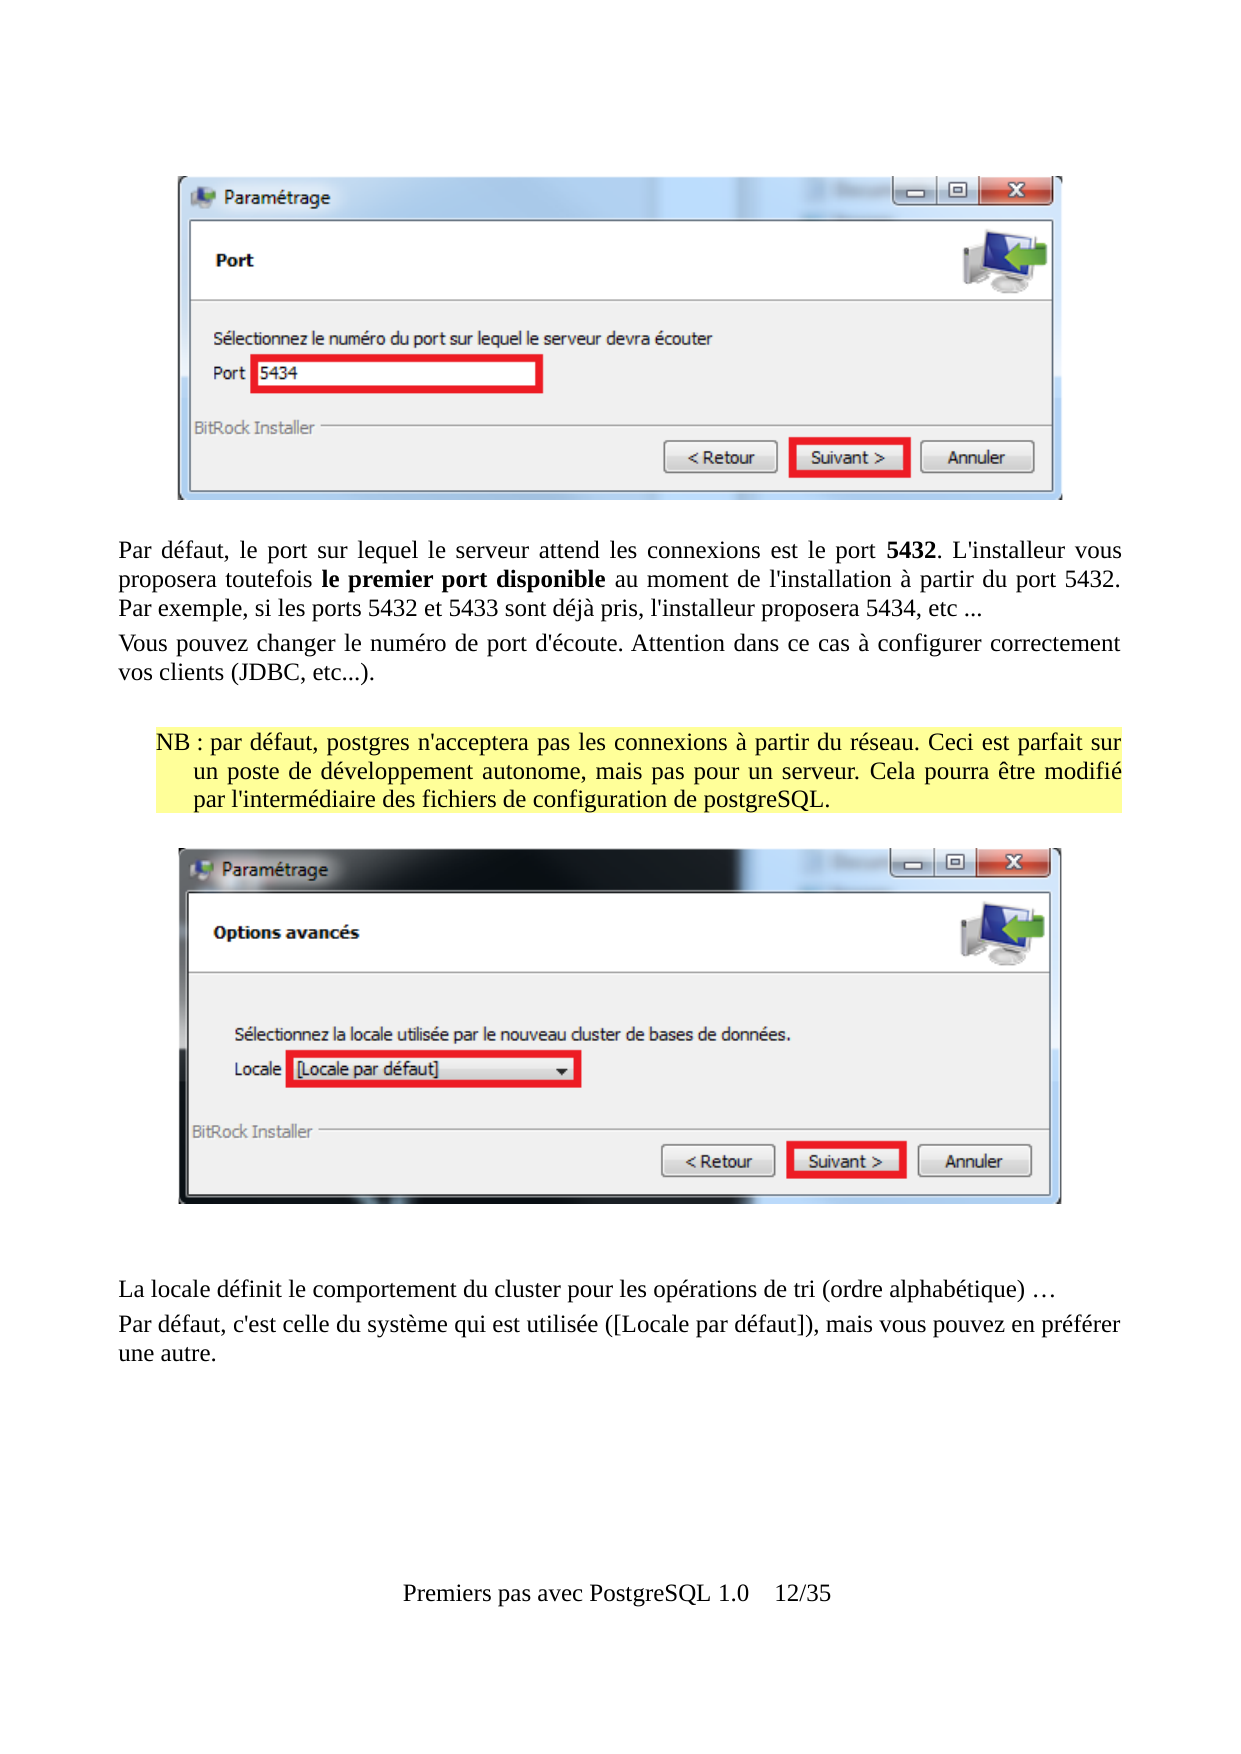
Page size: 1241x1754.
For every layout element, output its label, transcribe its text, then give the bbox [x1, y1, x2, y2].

text Par défaut, le port sur lequel le serveur attend les connexions est le port 5432. L'installeur vous proposera toutefois le premier port disponible au moment de l'installation à partir du port 5432. Par exemple, si les ports 5432 et 5433 sont déjà pris, l'installeur proposera 5434, etc ... [118, 535, 1122, 621]
text La locale définit le comportement du cluster pour les opérations de tri (ordre alphabétique) … [118, 1274, 1122, 1302]
picture [177, 176, 1063, 500]
text Vous pouvez changer le numéro de port d'écoute. Attention dans ce cas à configurer correctement vos clients (JDBC, etc...). [118, 628, 1122, 685]
text Par défaut, c'est celle du système qui est utilisée ([Locale par défaut]), mais vous pouvez en préférer une autre. [118, 1309, 1122, 1366]
list par défaut, postgres n'acceptera pas les connexions à partir du réseau. Ceci est parfait sur un poste de développement autonome, mais pas pour un serveur. Cela pourra être modifié par l'intermédiaire des fichiers de configuration de postgreSQL. [156, 727, 1122, 813]
picture [178, 848, 1062, 1204]
